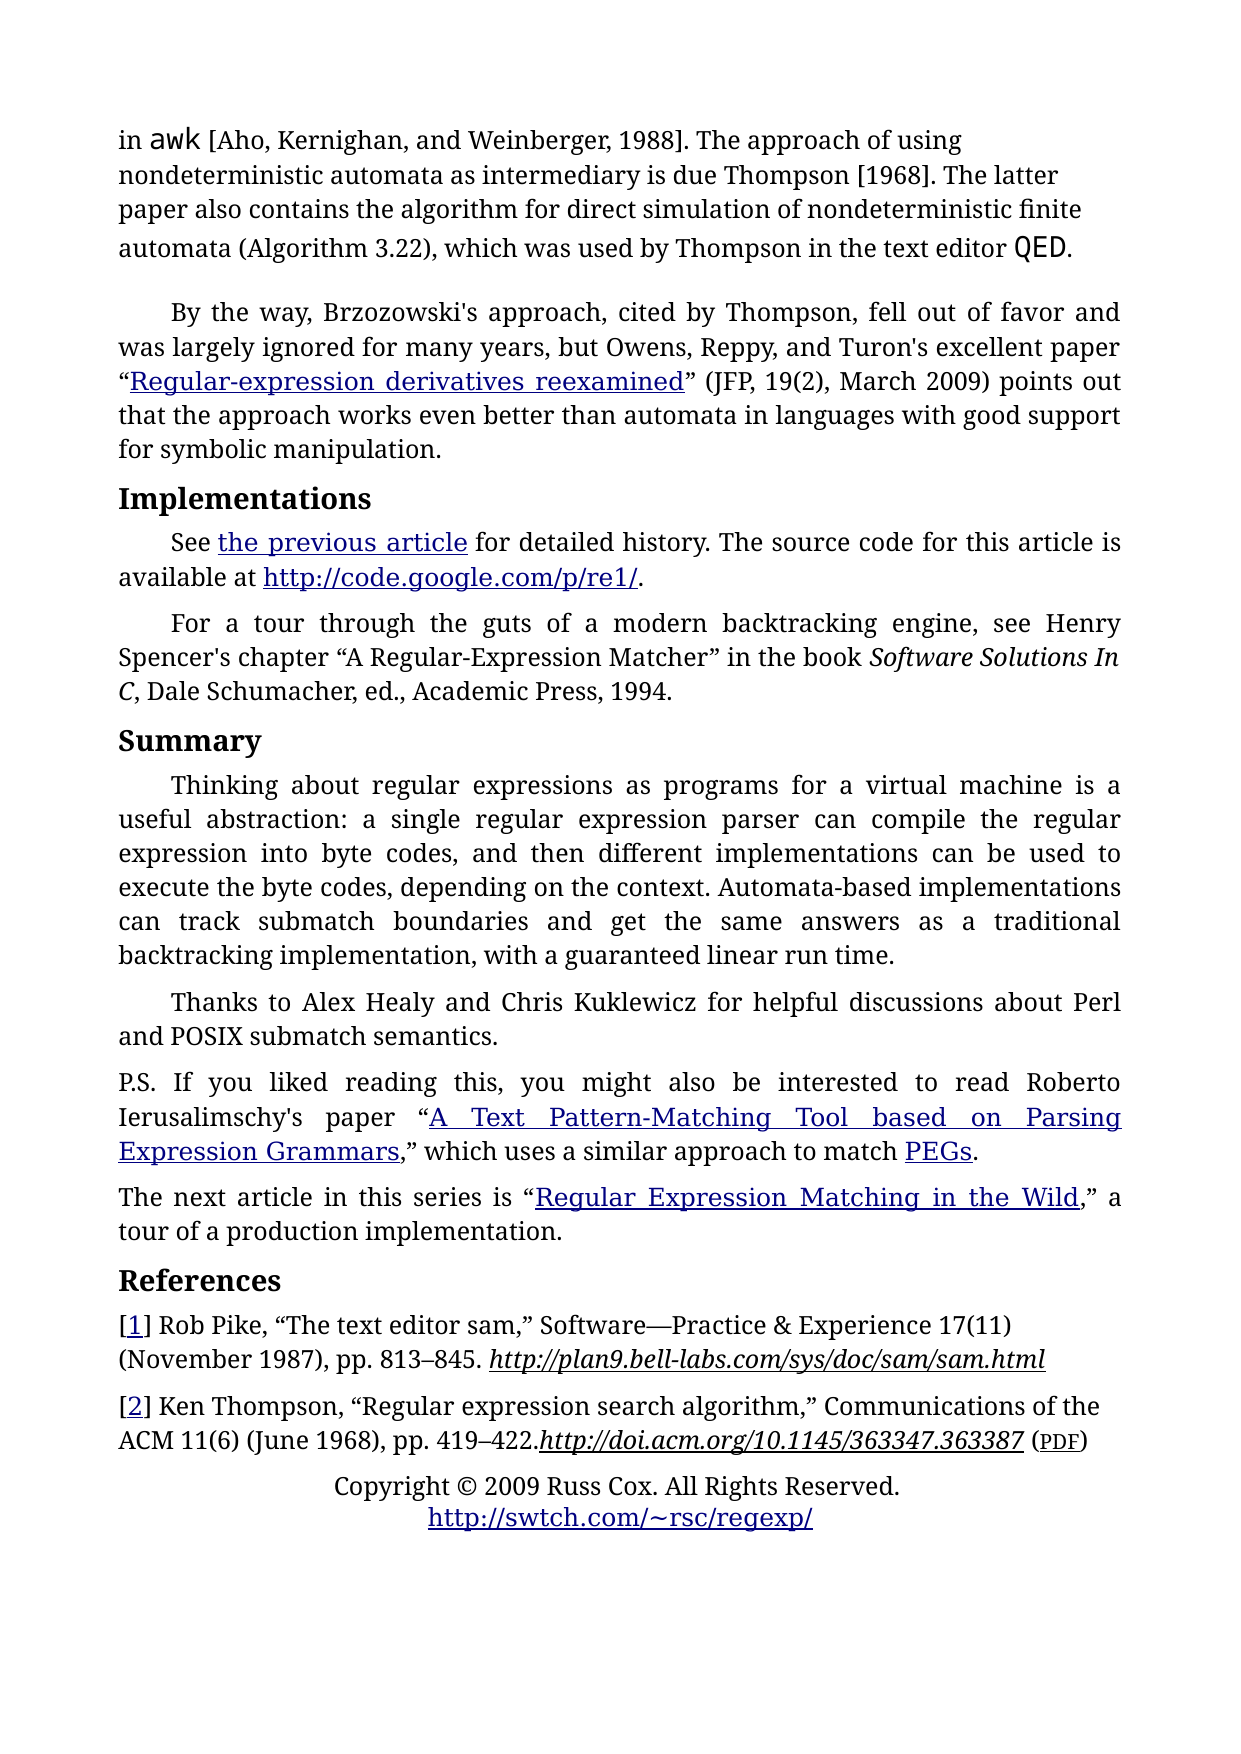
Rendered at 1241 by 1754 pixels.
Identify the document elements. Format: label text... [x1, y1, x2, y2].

text in awk [Aho, Kernighan, and Weinberger, 1988]. The approach of using nondeterministic automata as intermediary is due Thompson [1968]. The latter paper also contains the algorithm for direct simulation of nondeterministic finite automata (Algorithm 3.22), which was used by Thompson in the text editor QED. [118, 118, 1122, 266]
text See the previous article for detailed history. The source code for this article is available at http://code.google.com/p/re1/. [118, 525, 1122, 593]
text [1] Rob Pike, “The text editor sam,” Software—Practice & Experience 17(11) (November 1987), pp. 813–845. http://plan9.bell-labs.com/sys/doc/sam/sam.html [118, 1308, 1122, 1376]
text The next article in this series is “Regular Expression Matching in the Wild,” a tour of a production implementation. [118, 1180, 1122, 1248]
text [2] Ken Thompson, “Regular expression search algorithm,” Communications of the ACM 11(6) (June 1968), pp. 419–422.http://doi.acm.org/10.1145/363347.363387 (PDF) [118, 1388, 1122, 1456]
subtitle Implementations [118, 478, 1122, 518]
text Thanks to Alex Healy and Chris Kuklewicz for helpful discussions about Perl and POSIX submatch semantics. [118, 984, 1122, 1053]
subtitle Summary [118, 720, 1122, 760]
text By the way, Brzozowski's approach, cited by Thompson, fell out of favor and was largely ignored for many years, but Owens, Reppy, and Turon's excellent paper “Regular-expression derivatives reexamined” (JFP, 19(2), March 2009) points out that the approach works even better than automata in languages with good support for symbolic manipulation. [118, 295, 1122, 465]
text Thinking about regular expressions as programs for a virtual machine is a useful abstraction: a single regular expression parser can compile the regular expression into byte codes, and then different implementations can be used to execute the byte codes, depending on the context. Automata-based implementations can track submatch boundaries and get the same answers as a traditional backtracking implementation, with a guaranteed linear run time. [118, 768, 1122, 972]
subtitle References [118, 1260, 1122, 1300]
text P.S. If you liked reading this, you might also be interested to read Roberto Ierusalimschy's paper “A Text Pattern-Matching Tool based on Parsing Expression Grammars,” which uses a similar approach to match PEGs. [118, 1065, 1122, 1167]
text For a tour through the guts of a modern backtracking engine, see Henry Spencer's chapter “A Regular-Expression Matcher” in the book Software Solutions In C, Dale Schumacher, ed., Academic Press, 1994. [118, 606, 1122, 708]
text Copyright © 2009 Russ Cox. All Rights Reserved. http://swtch.com/~rsc/regexp/ [118, 1469, 1122, 1533]
